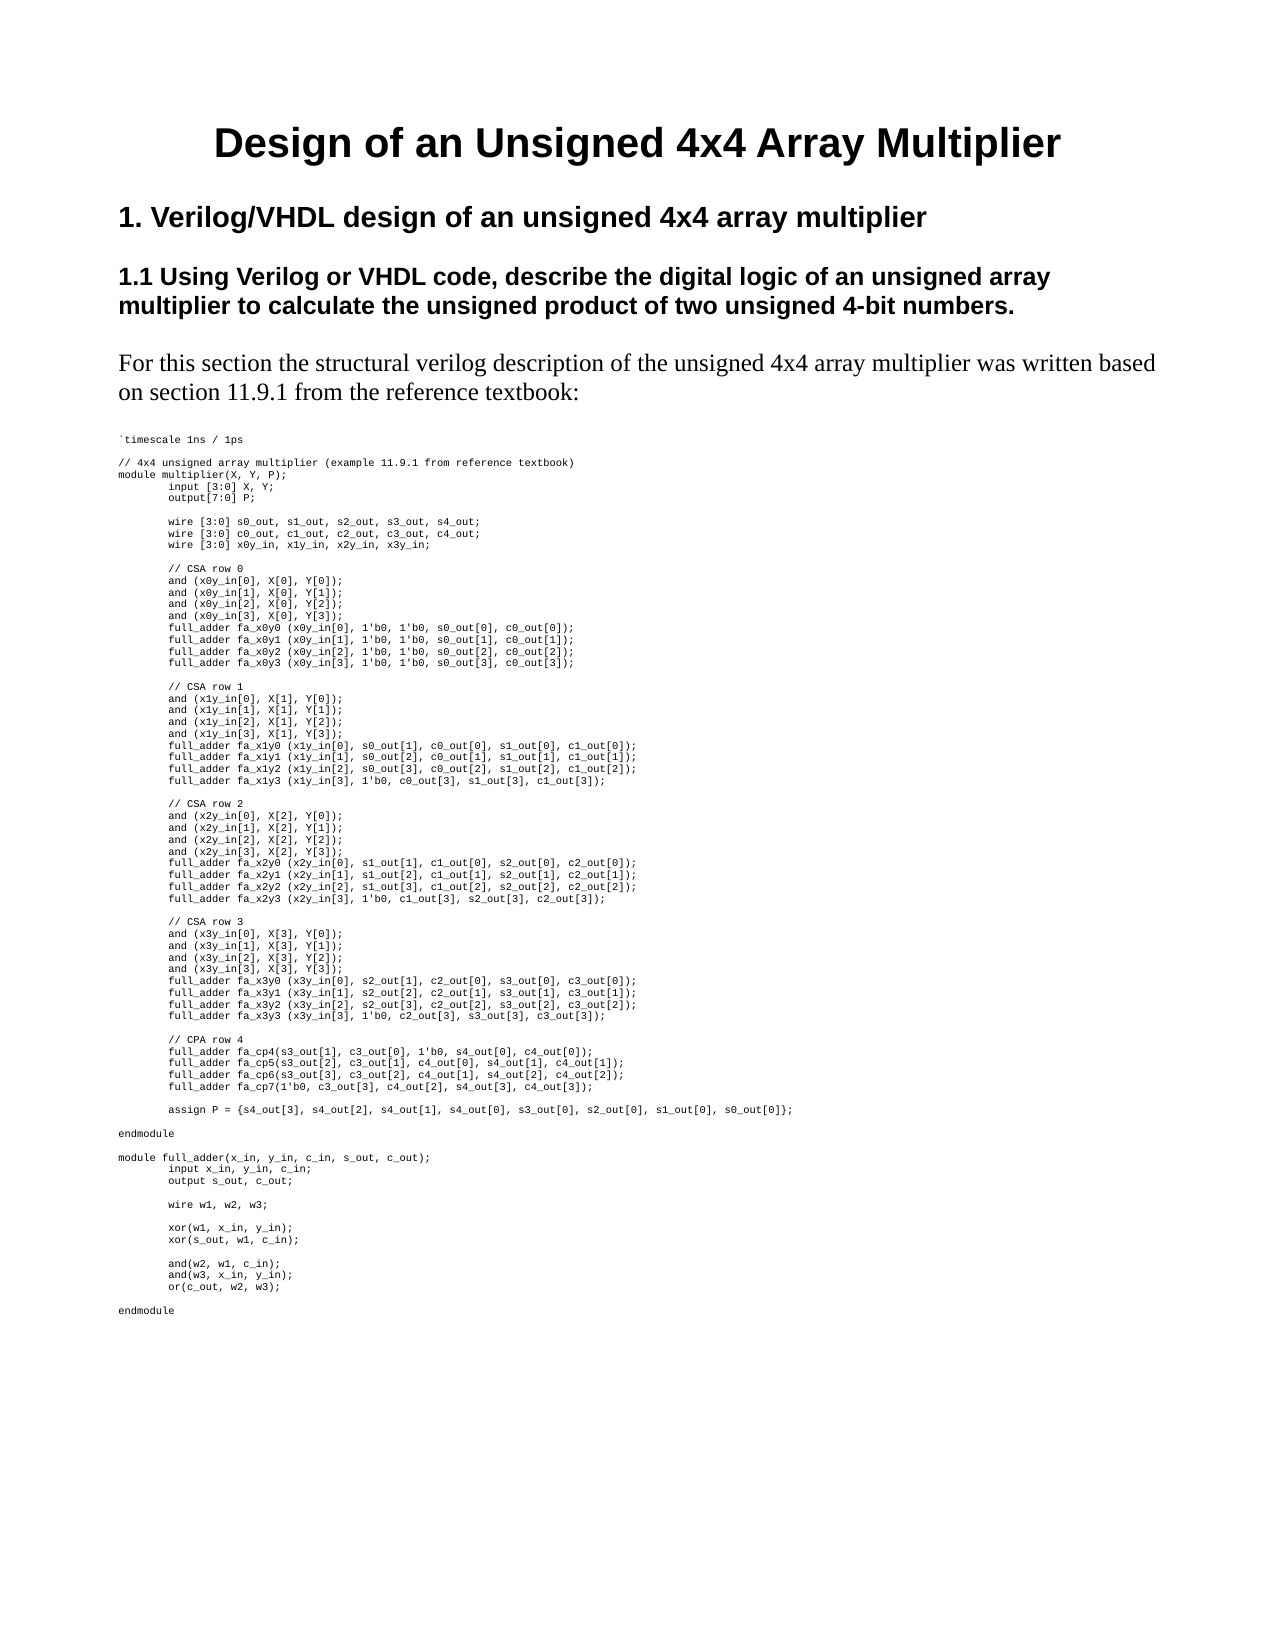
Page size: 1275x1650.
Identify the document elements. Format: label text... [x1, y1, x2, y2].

text and (x3y_in[0], X[3], Y[0]); [118, 929, 1157, 941]
text full_adder fa_x0y0 (x0y_in[0], 1'b0, 1'b0, s0_out[0], c0_out[0]); [118, 623, 1157, 634]
text full_adder fa_x3y3 (x3y_in[3], 1'b0, c2_out[3], s3_out[3], c3_out[3]); [118, 1011, 1157, 1023]
text and (x3y_in[1], X[3], Y[1]); [118, 941, 1157, 952]
text wire [3:0] s0_out, s1_out, s2_out, s3_out, s4_out; [118, 517, 1157, 528]
text full_adder fa_x2y1 (x2y_in[1], s1_out[2], c1_out[1], s2_out[1], c2_out[1]); [118, 870, 1157, 882]
text Design of an Unsigned 4x4 Array Multiplier [118, 118, 1157, 166]
text and (x3y_in[3], X[3], Y[3]); [118, 964, 1157, 976]
text For this section the structural verilog description of the unsigned 4x4 array multiplier was written based on section 11.9.1 from the reference textbook: [118, 348, 1157, 406]
text full_adder fa_cp5(s3_out[2], c3_out[1], c4_out[0], s4_out[1], c4_out[1]); [118, 1058, 1157, 1070]
text and (x1y_in[3], X[1], Y[3]); [118, 729, 1157, 740]
text 1. Verilog/VHDL design of an unsigned 4x4 array multiplier [118, 199, 1157, 233]
text full_adder fa_cp6(s3_out[3], c3_out[2], c4_out[1], s4_out[2], c4_out[2]); [118, 1070, 1157, 1082]
text module multiplier(X, Y, P); [118, 470, 1157, 481]
text // CSA row 2 [118, 799, 1157, 811]
text input x_in, y_in, c_in; [118, 1164, 1157, 1176]
text full_adder fa_x1y3 (x1y_in[3], 1'b0, c0_out[3], s1_out[3], c1_out[3]); [118, 776, 1157, 787]
text and (x0y_in[0], X[0], Y[0]); [118, 576, 1157, 587]
text and (x1y_in[0], X[1], Y[0]); [118, 693, 1157, 705]
text // CSA row 0 [118, 564, 1157, 576]
text full_adder fa_x3y1 (x3y_in[1], s2_out[2], c2_out[1], s3_out[1], c3_out[1]); [118, 988, 1157, 999]
text full_adder fa_cp4(s3_out[1], c3_out[0], 1'b0, s4_out[0], c4_out[0]); [118, 1046, 1157, 1058]
text and (x2y_in[3], X[2], Y[3]); [118, 846, 1157, 858]
text full_adder fa_x2y3 (x2y_in[3], 1'b0, c1_out[3], s2_out[3], c2_out[3]); [118, 893, 1157, 905]
text full_adder fa_x1y1 (x1y_in[1], s0_out[2], c0_out[1], s1_out[1], c1_out[1]); [118, 752, 1157, 764]
text and (x1y_in[2], X[1], Y[2]); [118, 717, 1157, 729]
text endmodule [118, 1305, 1157, 1317]
text and (x1y_in[1], X[1], Y[1]); [118, 705, 1157, 717]
text wire w1, w2, w3; [118, 1199, 1157, 1211]
text or(c_out, w2, w3); [118, 1282, 1157, 1294]
text and (x3y_in[2], X[3], Y[2]); [118, 952, 1157, 964]
text output[7:0] P; [118, 493, 1157, 505]
text and(w3, x_in, y_in); [118, 1270, 1157, 1282]
text and (x0y_in[2], X[0], Y[2]); [118, 599, 1157, 611]
text endmodule [118, 1129, 1157, 1141]
text and(w2, w1, c_in); [118, 1258, 1157, 1270]
text full_adder fa_x2y2 (x2y_in[2], s1_out[3], c1_out[2], s2_out[2], c2_out[2]); [118, 882, 1157, 893]
text // CSA row 3 [118, 917, 1157, 929]
text output s_out, c_out; [118, 1176, 1157, 1188]
text full_adder fa_x1y2 (x1y_in[2], s0_out[3], c0_out[2], s1_out[2], c1_out[2]); [118, 764, 1157, 776]
text wire [3:0] x0y_in, x1y_in, x2y_in, x3y_in; [118, 540, 1157, 552]
text and (x2y_in[1], X[2], Y[1]); [118, 823, 1157, 834]
text and (x0y_in[3], X[0], Y[3]); [118, 611, 1157, 623]
text input [3:0] X, Y; [118, 481, 1157, 493]
text full_adder fa_cp7(1'b0, c3_out[3], c4_out[2], s4_out[3], c4_out[3]); [118, 1082, 1157, 1093]
text full_adder fa_x0y2 (x0y_in[2], 1'b0, 1'b0, s0_out[2], c0_out[2]); [118, 646, 1157, 658]
text wire [3:0] c0_out, c1_out, c2_out, c3_out, c4_out; [118, 528, 1157, 540]
text full_adder fa_x0y1 (x0y_in[1], 1'b0, 1'b0, s0_out[1], c0_out[1]); [118, 634, 1157, 646]
text xor(w1, x_in, y_in); [118, 1223, 1157, 1235]
text full_adder fa_x3y2 (x3y_in[2], s2_out[3], c2_out[2], s3_out[2], c3_out[2]); [118, 999, 1157, 1011]
text // CSA row 1 [118, 682, 1157, 693]
text // CPA row 4 [118, 1035, 1157, 1046]
text and (x0y_in[1], X[0], Y[1]); [118, 587, 1157, 599]
text 1.1 Using Verilog or VHDL code, describe the digital logic of an unsigned array multiplier to calculate the unsigned product of two unsigned 4-bit numbers. [118, 262, 1157, 319]
text full_adder fa_x2y0 (x2y_in[0], s1_out[1], c1_out[0], s2_out[0], c2_out[0]); [118, 858, 1157, 870]
text full_adder fa_x0y3 (x0y_in[3], 1'b0, 1'b0, s0_out[3], c0_out[3]); [118, 658, 1157, 670]
text module full_adder(x_in, y_in, c_in, s_out, c_out); [118, 1152, 1157, 1164]
text // 4x4 unsigned array multiplier (example 11.9.1 from reference textbook) [118, 458, 1157, 470]
text `timescale 1ns / 1ps [118, 434, 1157, 446]
text and (x2y_in[0], X[2], Y[0]); [118, 811, 1157, 823]
text and (x2y_in[2], X[2], Y[2]); [118, 834, 1157, 846]
text full_adder fa_x3y0 (x3y_in[0], s2_out[1], c2_out[0], s3_out[0], c3_out[0]); [118, 976, 1157, 988]
text assign P = {s4_out[3], s4_out[2], s4_out[1], s4_out[0], s3_out[0], s2_out[0], s1_out[0], s0_out[0]}; [118, 1105, 1157, 1117]
text xor(s_out, w1, c_in); [118, 1235, 1157, 1247]
text full_adder fa_x1y0 (x1y_in[0], s0_out[1], c0_out[0], s1_out[0], c1_out[0]); [118, 740, 1157, 752]
